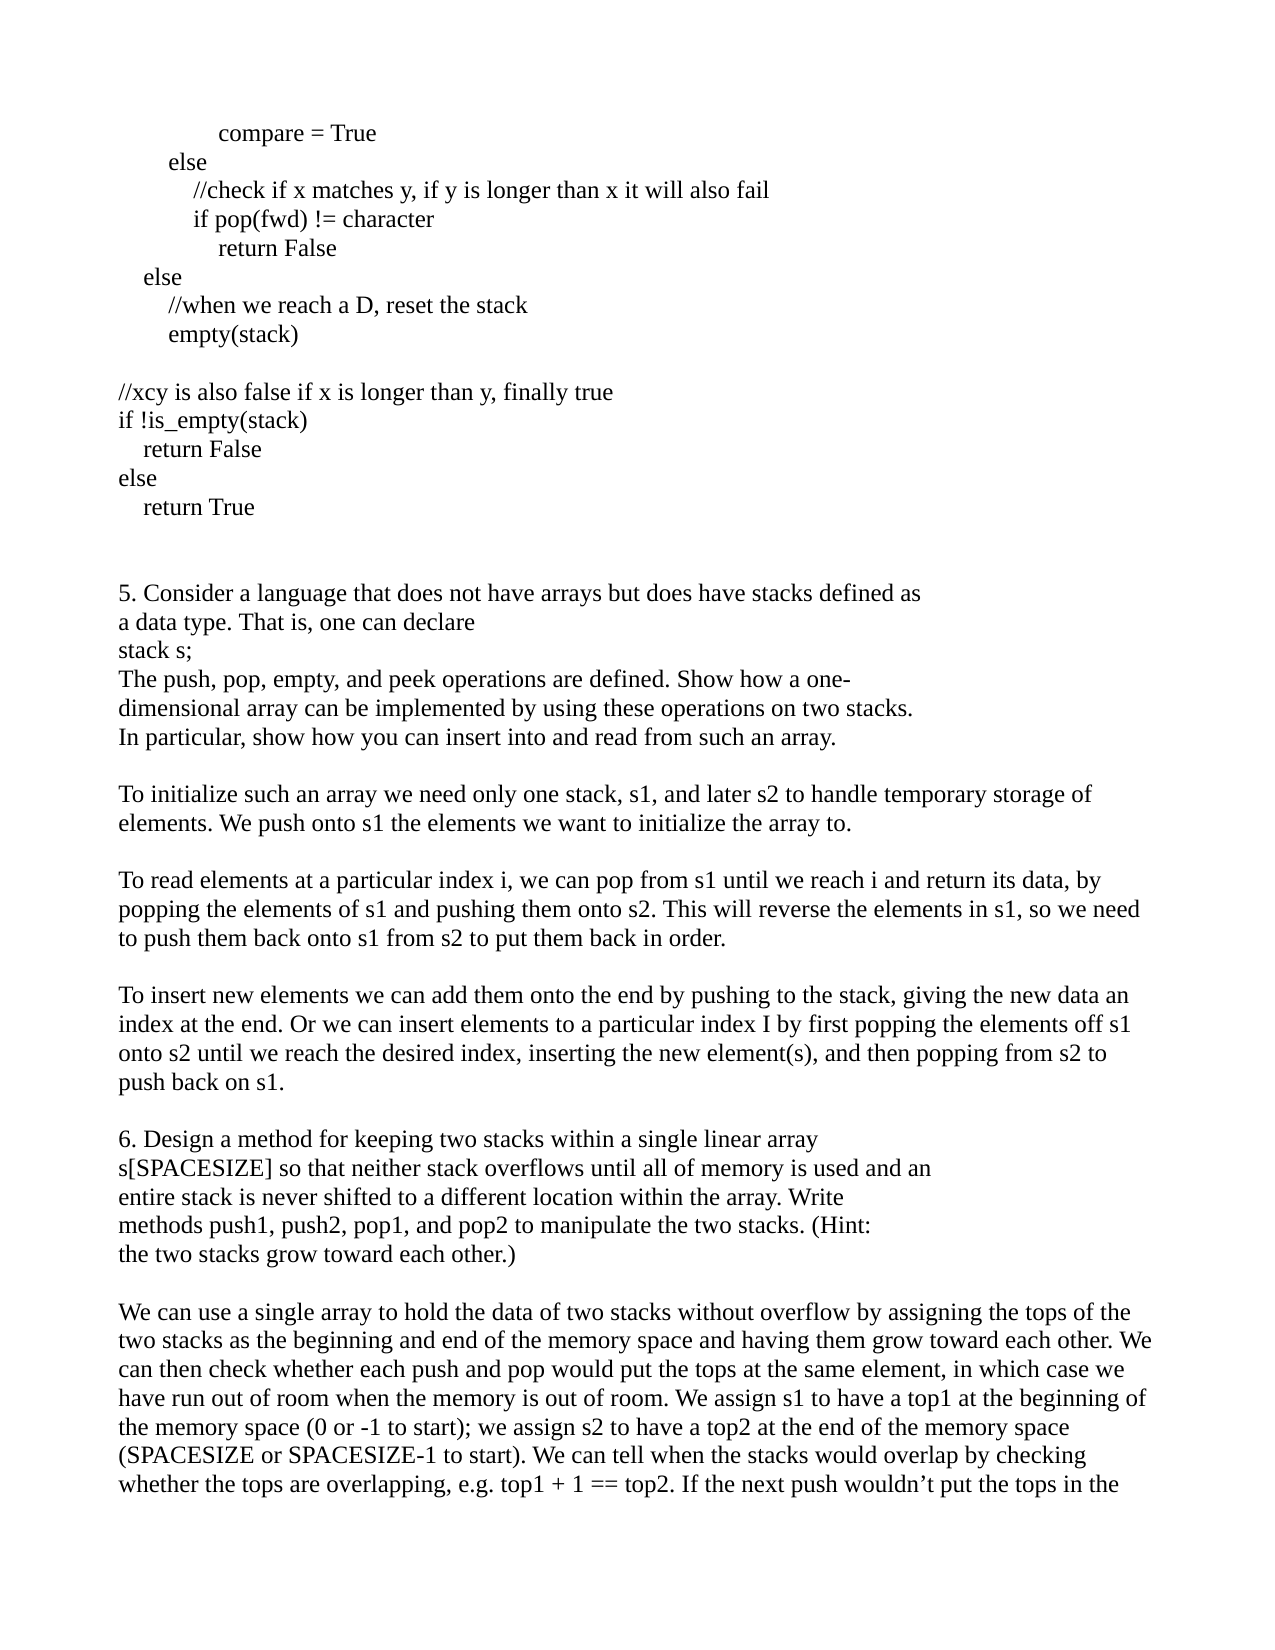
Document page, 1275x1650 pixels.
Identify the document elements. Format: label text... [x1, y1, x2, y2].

text if pop(fwd) != character [118, 204, 1157, 233]
text To initialize such an array we need only one stack, s1, and later s2 to handle temporary storage of elements. We push onto s1 the elements we want to initialize the array to. [118, 779, 1157, 837]
text else [118, 147, 1157, 176]
text return False [118, 434, 1157, 463]
text We can use a single array to hold the data of two stacks without overflow by assigning the tops of the two stacks as the beginning and end of the memory space and having them grow toward each other. We can then check whether each push and pop would put the tops at the same element, in which case we have run out of room when the memory is out of room. We assign s1 to have a top1 at the beginning of the memory space (0 or -1 to start); we assign s2 to have a top2 at the end of the memory space (SPACESIZE or SPACESIZE-1 to start). We can tell when the stacks would overlap by checking whether the tops are overlapping, e.g. top1 + 1 == top2. If the next push wouldn’t put the tops in the [118, 1297, 1157, 1498]
text To insert new elements we can add them onto the end by pushing to the stack, giving the new data an index at the end. Or we can insert elements to a particular index I by first popping the elements off s1 onto s2 until we reach the desired index, inserting the new element(s), and then popping from s2 to push back on s1. [118, 981, 1157, 1096]
text compare = True [118, 118, 1157, 147]
text //check if x matches y, if y is longer than x it will also fail [118, 176, 1157, 204]
text else [118, 262, 1157, 291]
text //when we reach a D, reset the stack [118, 291, 1157, 319]
text return False [118, 233, 1157, 262]
text return True [118, 492, 1157, 521]
text 5. Consider a language that does not have arrays but does have stacks defined as a data type. That is, one can declare stack s; The push, pop, empty, and peek operations are defined. Show how a one- dimensional array can be implemented by using these operations on two stacks. In particular, show how you can insert into and read from such an array. [118, 578, 1157, 751]
text //xcy is also false if x is longer than y, finally true [118, 377, 1157, 406]
text To read elements at a particular index i, we can pop from s1 until we reach i and return its data, by popping the elements of s1 and pushing them onto s2. This will reverse the elements in s1, so we need to push them back onto s1 from s2 to put them back in order. [118, 866, 1157, 952]
text 6. Design a method for keeping two stacks within a single linear array s[SPACESIZE] so that neither stack overflows until all of memory is used and an entire stack is never shifted to a different location within the array. Write methods push1, push2, pop1, and pop2 to manipulate the two stacks. (Hint: the two stacks grow toward each other.) [118, 1124, 1157, 1268]
text else [118, 463, 1157, 492]
text empty(stack) [118, 319, 1157, 348]
text if !is_empty(stack) [118, 406, 1157, 434]
